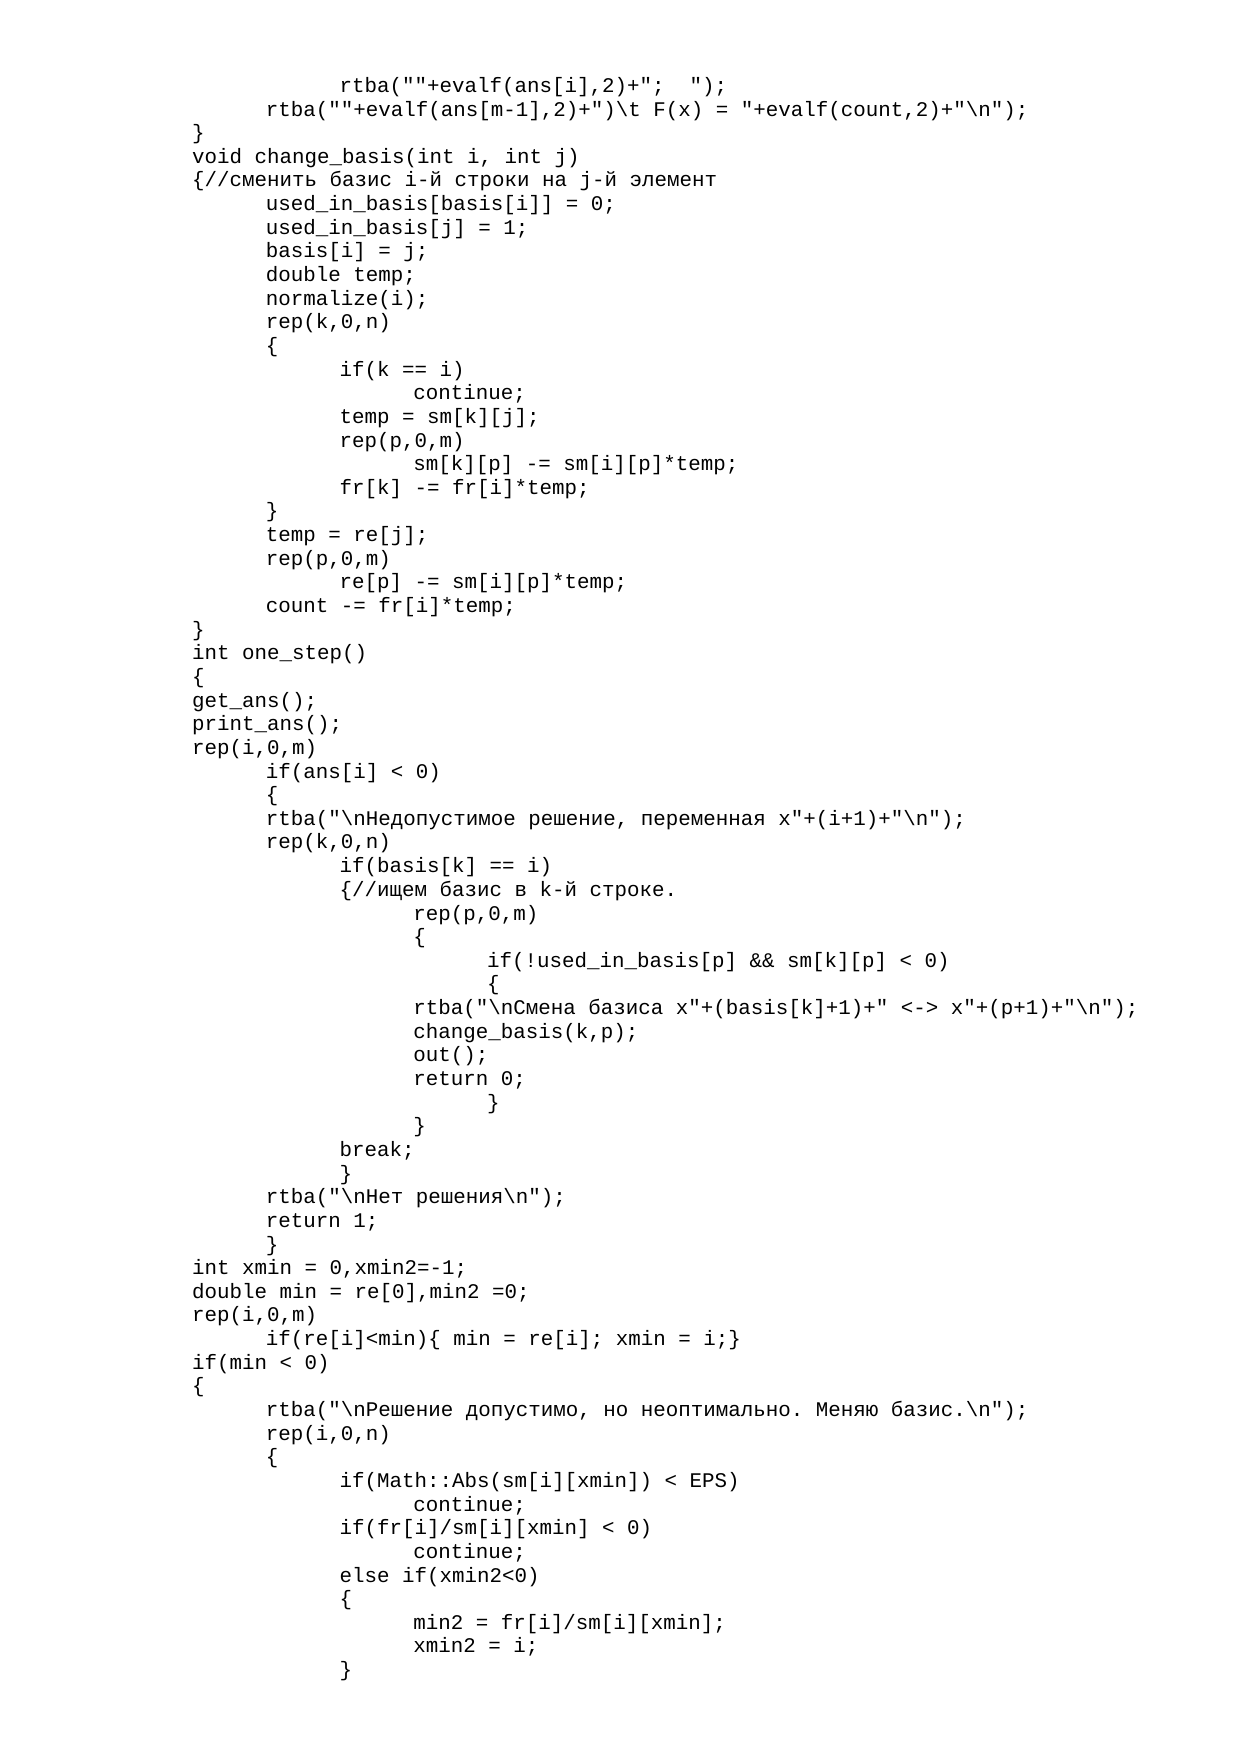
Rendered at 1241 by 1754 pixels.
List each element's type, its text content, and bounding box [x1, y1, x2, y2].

text } [118, 1092, 1162, 1115]
text { [118, 784, 1162, 808]
text rep(i,0,m) [118, 737, 1162, 761]
text rep(p,0,m) [118, 548, 1162, 571]
text } [118, 1115, 1162, 1139]
text double min = re[0],min2 =0; [118, 1281, 1162, 1304]
text get_ans(); [118, 690, 1162, 713]
text { [118, 666, 1162, 690]
text xmin2 = i; [118, 1636, 1162, 1659]
text rep(k,0,n) [118, 311, 1162, 335]
text {//ищем базис в k-й строке. [118, 879, 1162, 902]
text used_in_basis[basis[i]] = 0; [118, 193, 1162, 217]
text return 1; [118, 1210, 1162, 1233]
text if(re[i]<min){ min = re[i]; xmin = i;} [118, 1328, 1162, 1352]
text rep(p,0,m) [118, 902, 1162, 926]
text if(k == i) [118, 359, 1162, 382]
text min2 = fr[i]/sm[i][xmin]; [118, 1612, 1162, 1636]
text { [118, 1446, 1162, 1470]
text if(!used_in_basis[p] && sm[k][p] < 0) [118, 950, 1162, 973]
text rep(i,0,m) [118, 1304, 1162, 1328]
text if(min < 0) [118, 1352, 1162, 1375]
text { [118, 1588, 1162, 1612]
text used_in_basis[j] = 1; [118, 217, 1162, 240]
text } [118, 501, 1162, 524]
text break; [118, 1139, 1162, 1163]
text {//сменить базис i-й строки на j-й элемент [118, 169, 1162, 193]
text int xmin = 0,xmin2=-1; [118, 1257, 1162, 1281]
text { [118, 926, 1162, 950]
text double temp; [118, 264, 1162, 288]
text re[p] -= sm[i][p]*temp; [118, 571, 1162, 595]
text temp = sm[k][j]; [118, 406, 1162, 429]
text print_ans(); [118, 713, 1162, 737]
text rep(i,0,n) [118, 1423, 1162, 1446]
text } [118, 122, 1162, 146]
text rtba("\nCмена базиса x"+(basis[k]+1)+" <-> x"+(p+1)+"\n"); [118, 997, 1162, 1021]
text temp = re[j]; [118, 524, 1162, 548]
text continue; [118, 1494, 1162, 1517]
text count -= fr[i]*temp; [118, 595, 1162, 619]
text out(); [118, 1044, 1162, 1068]
text rtba("\nРешение допустимо, но неоптимально. Меняю базис.\n"); [118, 1399, 1162, 1423]
text rtba("\nНедопустимое решение, переменная x"+(i+1)+"\n"); [118, 808, 1162, 832]
text change_basis(k,p); [118, 1021, 1162, 1044]
text rep(p,0,m) [118, 429, 1162, 453]
text if(fr[i]/sm[i][xmin] < 0) [118, 1517, 1162, 1541]
text } [118, 619, 1162, 642]
text rtba(""+evalf(ans[m-1],2)+")\t F(x) = "+evalf(count,2)+"\n"); [118, 98, 1162, 122]
text if(Math::Abs(sm[i][xmin]) < EPS) [118, 1470, 1162, 1494]
text if(ans[i] < 0) [118, 761, 1162, 784]
text { [118, 1375, 1162, 1399]
text basis[i] = j; [118, 240, 1162, 264]
text return 0; [118, 1068, 1162, 1092]
text } [118, 1233, 1162, 1257]
text continue; [118, 1541, 1162, 1564]
text int one_step() [118, 642, 1162, 666]
text rep(k,0,n) [118, 832, 1162, 855]
text continue; [118, 382, 1162, 406]
text if(basis[k] == i) [118, 855, 1162, 879]
text } [118, 1659, 1162, 1683]
text normalize(i); [118, 288, 1162, 311]
text } [118, 1163, 1162, 1186]
text { [118, 335, 1162, 359]
text sm[k][p] -= sm[i][p]*temp; [118, 453, 1162, 477]
text else if(xmin2<0) [118, 1564, 1162, 1588]
text { [118, 973, 1162, 997]
text rtba(""+evalf(ans[i],2)+"; "); [118, 75, 1162, 98]
text fr[k] -= fr[i]*temp; [118, 477, 1162, 501]
text void change_basis(int i, int j) [118, 146, 1162, 169]
text rtba("\nНет решения\n"); [118, 1186, 1162, 1210]
